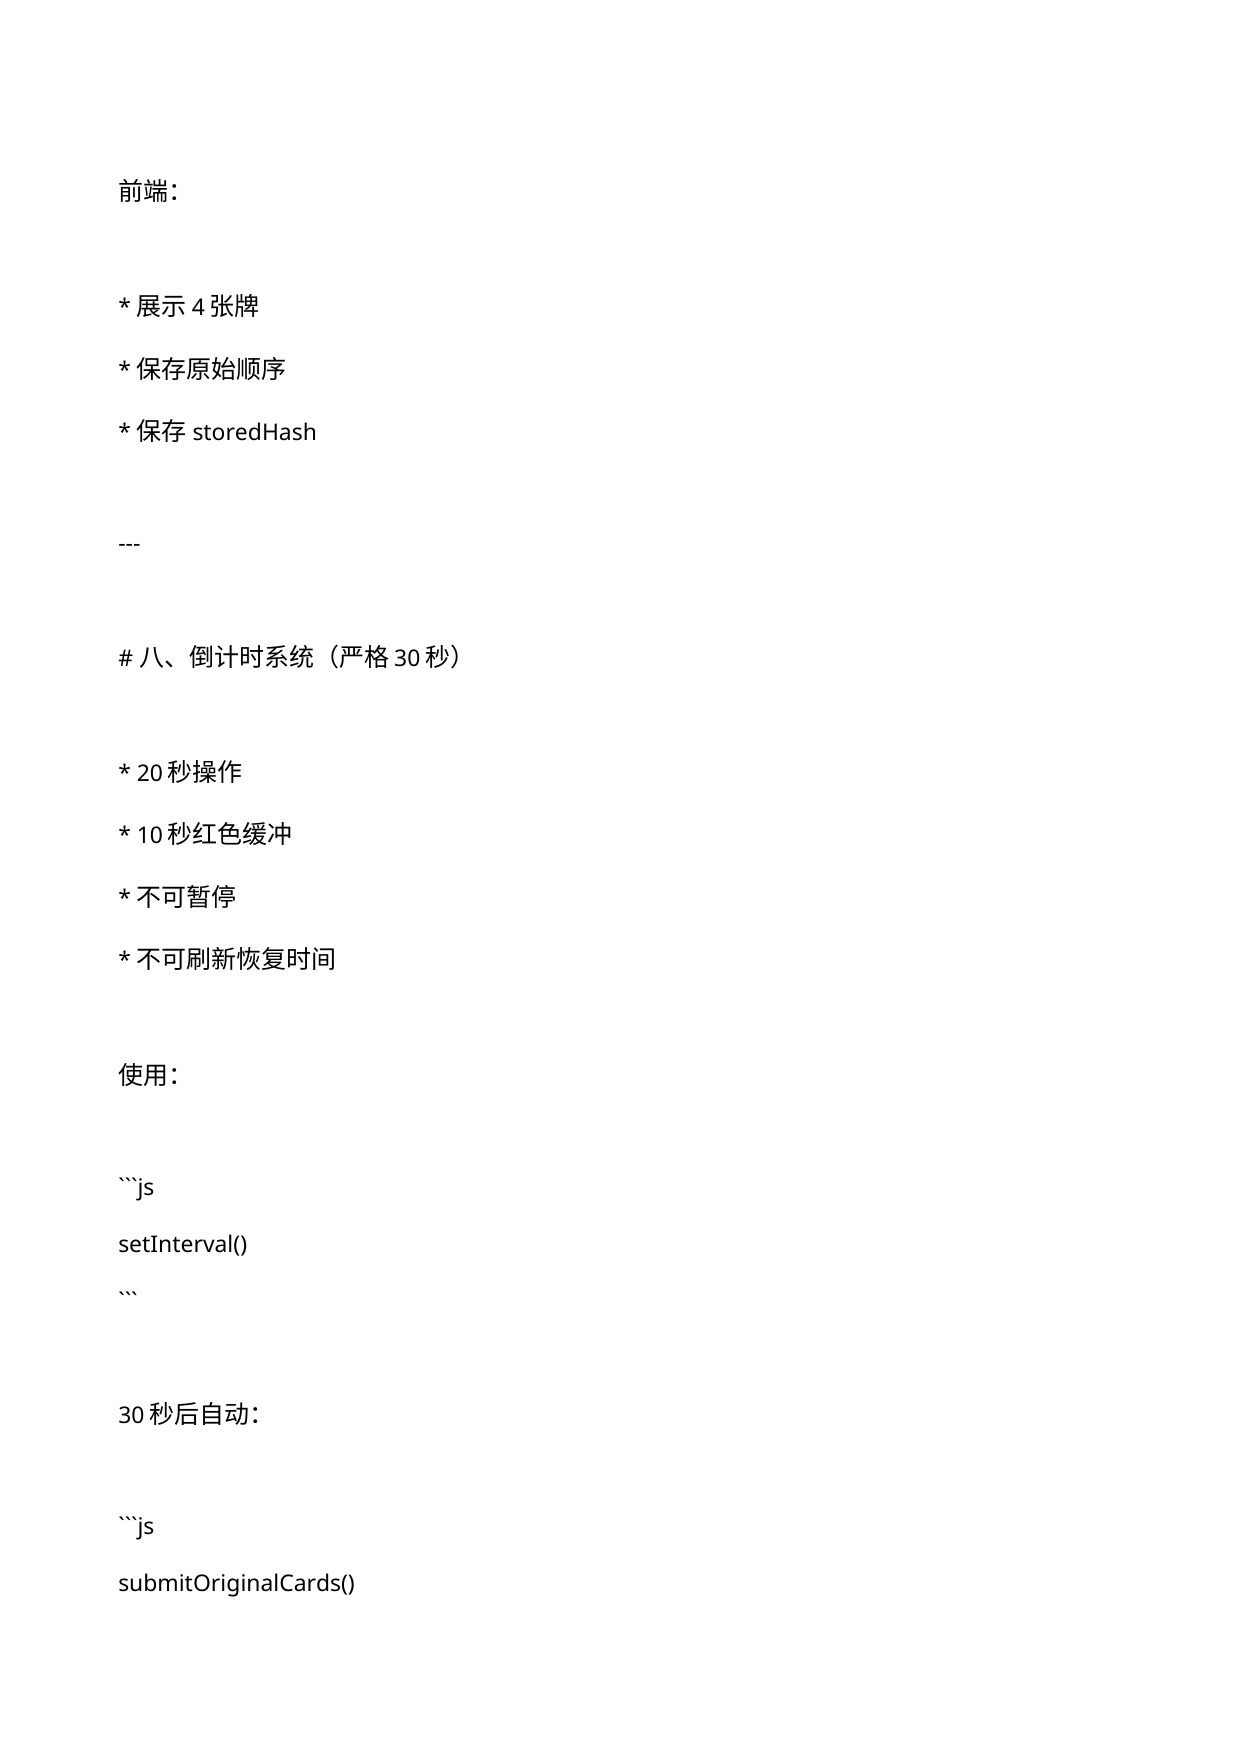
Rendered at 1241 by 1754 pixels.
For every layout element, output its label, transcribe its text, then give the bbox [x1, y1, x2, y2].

text 30秒后自动： [118, 1394, 1122, 1431]
text setInterval() [118, 1228, 1122, 1259]
text * 保存原始顺序 [118, 349, 1122, 385]
text ```js [118, 1171, 1122, 1202]
text ```js [118, 1510, 1122, 1541]
text * 20秒操作 [118, 752, 1122, 789]
text * 不可刷新恢复时间 [118, 940, 1122, 976]
text ``` [118, 1284, 1122, 1316]
text * 展示4张牌 [118, 287, 1122, 323]
text * 10秒红色缓冲 [118, 815, 1122, 851]
text submitOriginalCards() [118, 1567, 1122, 1598]
text * 保存 storedHash [118, 412, 1122, 448]
text --- [118, 527, 1122, 558]
text 前端： [118, 171, 1122, 207]
text * 不可暂停 [118, 877, 1122, 914]
text 使用： [118, 1056, 1122, 1092]
text # 八、倒计时系统（严格30秒） [118, 637, 1122, 673]
